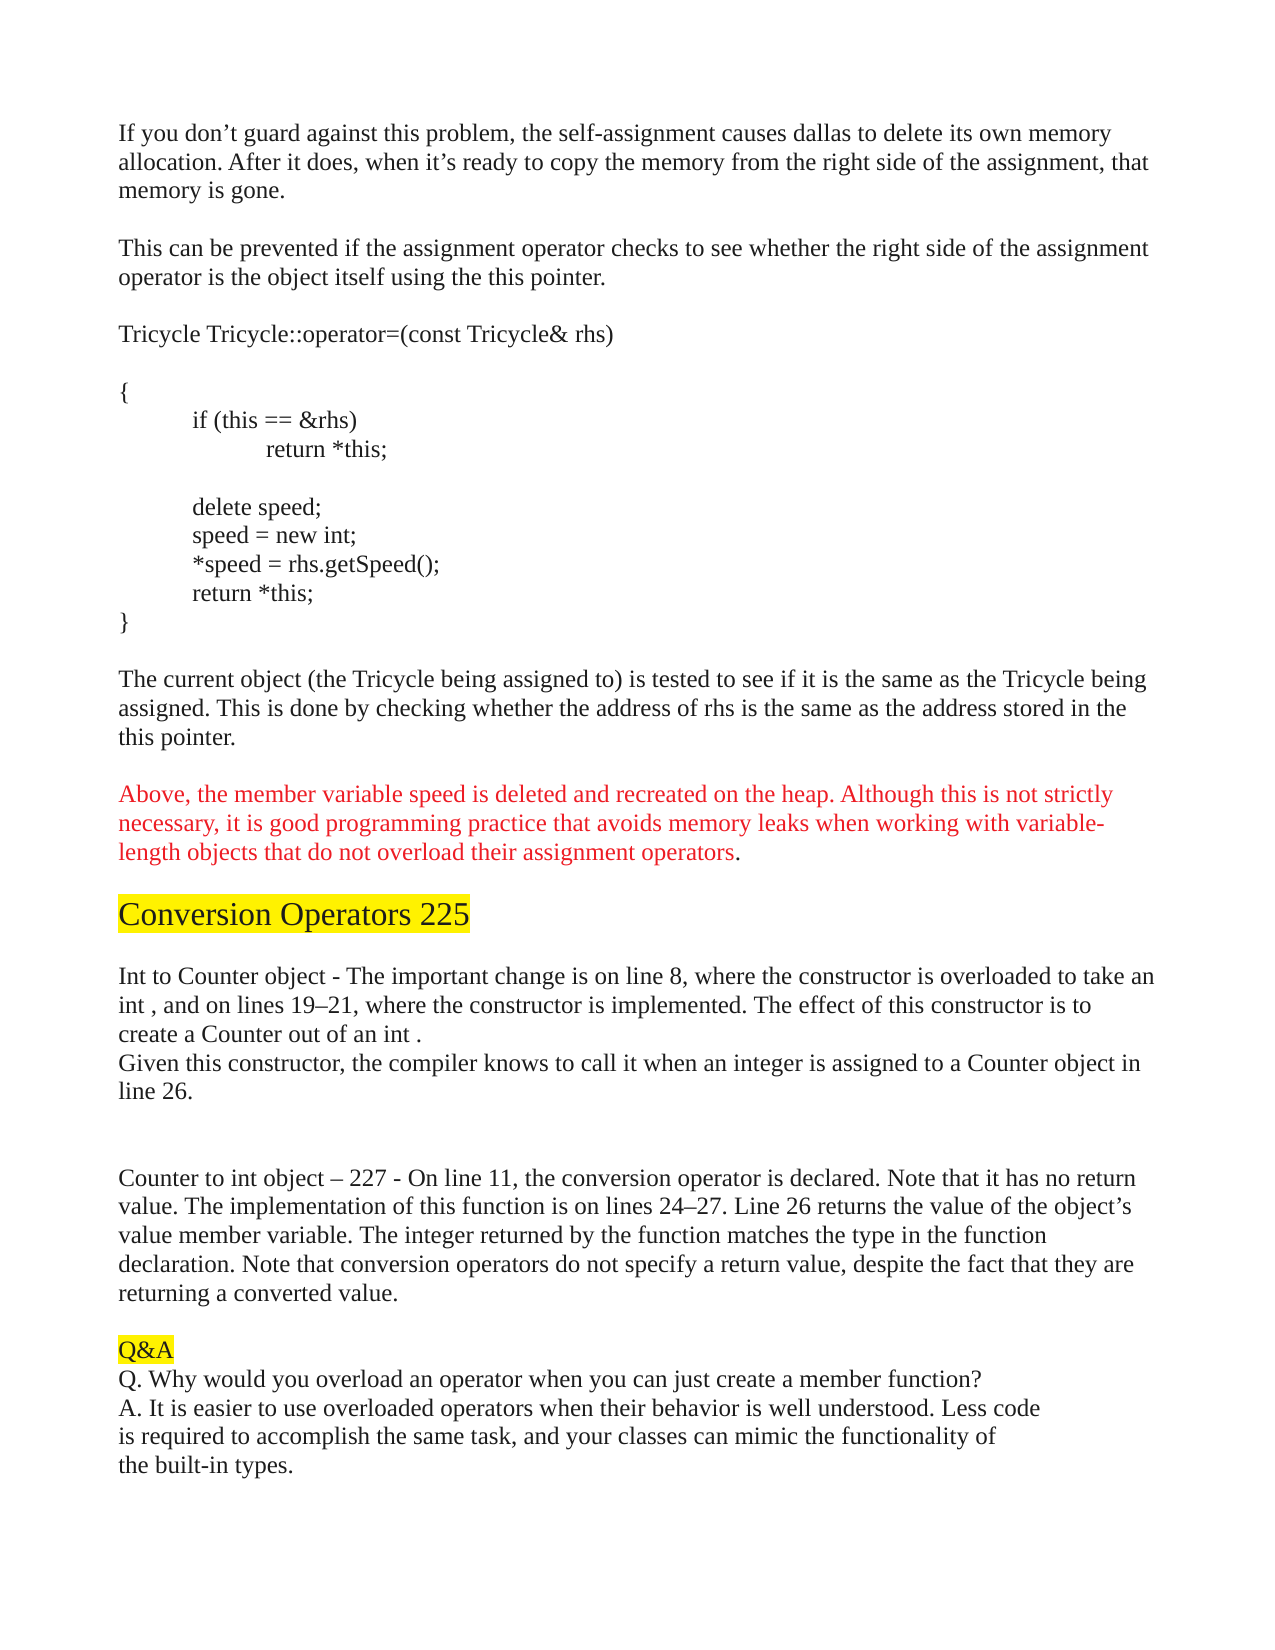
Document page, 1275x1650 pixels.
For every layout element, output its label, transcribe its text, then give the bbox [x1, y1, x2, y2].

text speed = new int; [118, 521, 1157, 549]
text if (this == &rhs) [118, 406, 1157, 434]
text Above, the member variable speed is deleted and recreated on the heap. Although this is not strictly necessary, it is good programming practice that avoids memory leaks when working with variable-length objects that do not overload their assignment operators. [118, 779, 1157, 866]
text Int to Counter object - The important change is on line 8, where the constructor is overloaded to take an int , and on lines 19–21, where the constructor is implemented. The effect of this constructor is to create a Counter out of an int . [118, 961, 1157, 1048]
text the built-in types. [118, 1450, 1157, 1479]
text delete speed; [118, 492, 1157, 521]
text return *this; [118, 578, 1157, 607]
text The current object (the Tricycle being assigned to) is tested to see if it is the same as the Tricycle being assigned. This is done by checking whether the address of rhs is the same as the address stored in the this pointer. [118, 664, 1157, 751]
text } [118, 607, 1157, 636]
text Q. Why would you overload an operator when you can just create a member function? [118, 1364, 1157, 1393]
text return *this; [118, 434, 1157, 463]
text Q&A [118, 1335, 1157, 1364]
text Conversion Operators 225 [118, 894, 1157, 933]
text *speed = rhs.getSpeed(); [118, 549, 1157, 578]
text This can be prevented if the assignment operator checks to see whether the right side of the assignment operator is the object itself using the this pointer. [118, 233, 1157, 291]
text A. It is easier to use overloaded operators when their behavior is well understood. Less code [118, 1393, 1157, 1421]
text If you don’t guard against this problem, the self-assignment causes dallas to delete its own memory allocation. After it does, when it’s ready to copy the memory from the right side of the assignment, that memory is gone. [118, 118, 1157, 204]
text Given this constructor, the compiler knows to call it when an integer is assigned to a Counter object in line 26. [118, 1048, 1157, 1105]
text returning a converted value. [118, 1278, 1157, 1306]
text { [118, 377, 1157, 406]
text is required to accomplish the same task, and your classes can mimic the functionality of [118, 1421, 1157, 1450]
text Tricycle Tricycle::operator=(const Tricycle& rhs) [118, 319, 1157, 348]
text Counter to int object – 227 - On line 11, the conversion operator is declared. Note that it has no return value. The implementation of this function is on lines 24–27. Line 26 returns the value of the object’s value member variable. The integer returned by the function matches the type in the function declaration. Note that conversion operators do not specify a return value, despite the fact that they are [118, 1163, 1157, 1278]
